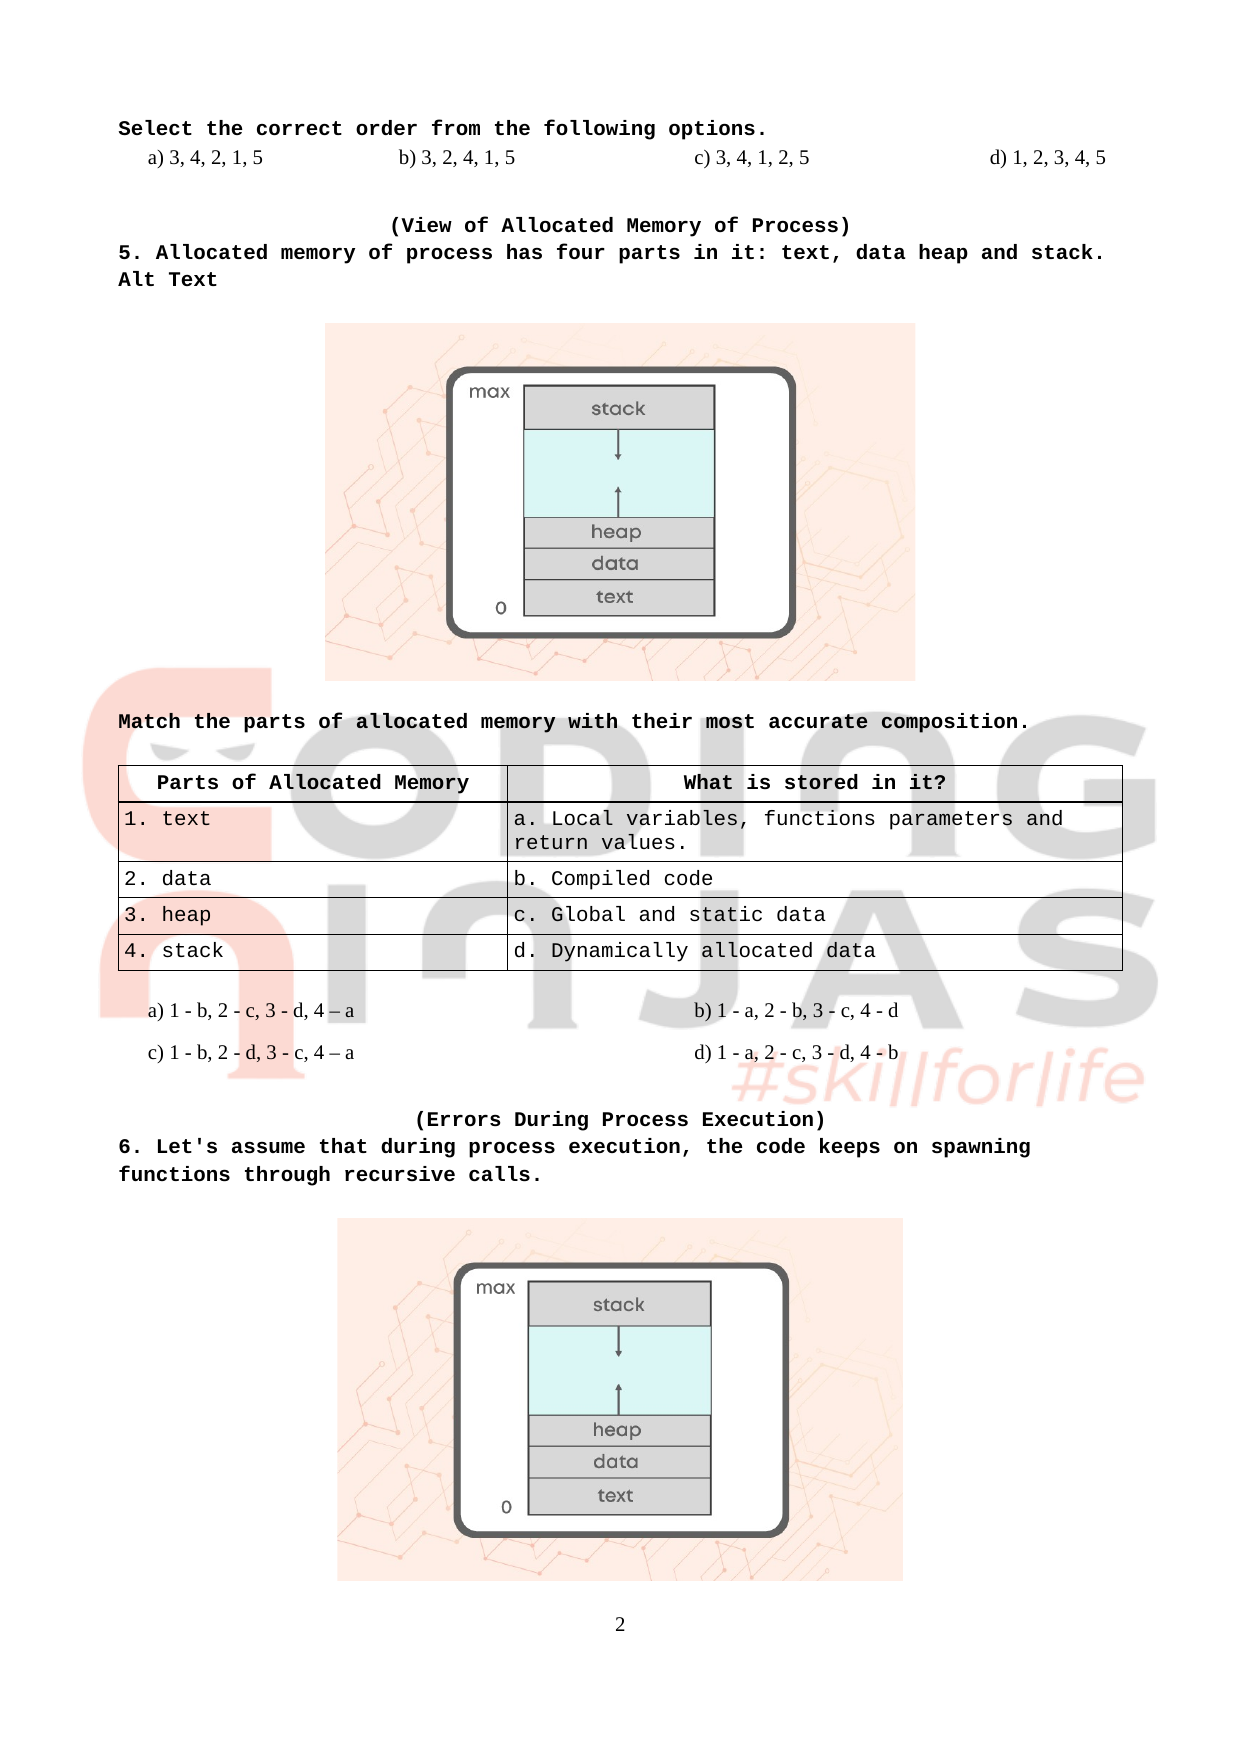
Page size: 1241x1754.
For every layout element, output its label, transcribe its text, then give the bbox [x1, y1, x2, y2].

table_cell d. Dynamically allocated data [508, 935, 1122, 969]
text (Errors During Process Execution) [118, 1109, 1122, 1133]
table_cell 3. heap [119, 898, 507, 933]
text Match the parts of allocated memory with their most accurate composition. [118, 711, 1122, 734]
table_cell 1. text [119, 803, 507, 861]
text c) 1 - b, 2 - d, 3 - c, 4 – a d) 1 - a, 2 - c, 3 - d, 4 - b [148, 1040, 1122, 1064]
text a) 1 - b, 2 - c, 3 - d, 4 – a b) 1 - a, 2 - b, 3 - c, 4 - d [148, 998, 1122, 1022]
text 6. Let's assume that during process execution, the code keeps on spawning functions through recursive calls. [118, 1137, 1122, 1187]
table_cell c. Global and static data [508, 898, 1122, 933]
picture [325, 323, 916, 681]
text Alt Text [118, 269, 1122, 293]
text 5. Allocated memory of process has four parts in it: text, data heap and stack. [118, 242, 1122, 266]
table_cell a. Local variables, functions parameters and return values. [508, 803, 1122, 861]
table_header What is stored in it? [508, 766, 1122, 801]
table_header Parts of Allocated Memory [119, 766, 507, 801]
text Select the correct order from the following options. [118, 118, 1122, 142]
table_cell 4. stack [119, 935, 507, 969]
text a) 3, 4, 2, 1, 5 b) 3, 2, 4, 1, 5 c) 3, 4, 1, 2, 5 d) 1, 2, 3, 4, 5 [148, 145, 1122, 169]
table_cell 2. data [119, 862, 507, 897]
text (View of Allocated Memory of Process) [118, 215, 1122, 238]
table_cell b. Compiled code [508, 862, 1122, 897]
picture [337, 1218, 903, 1581]
